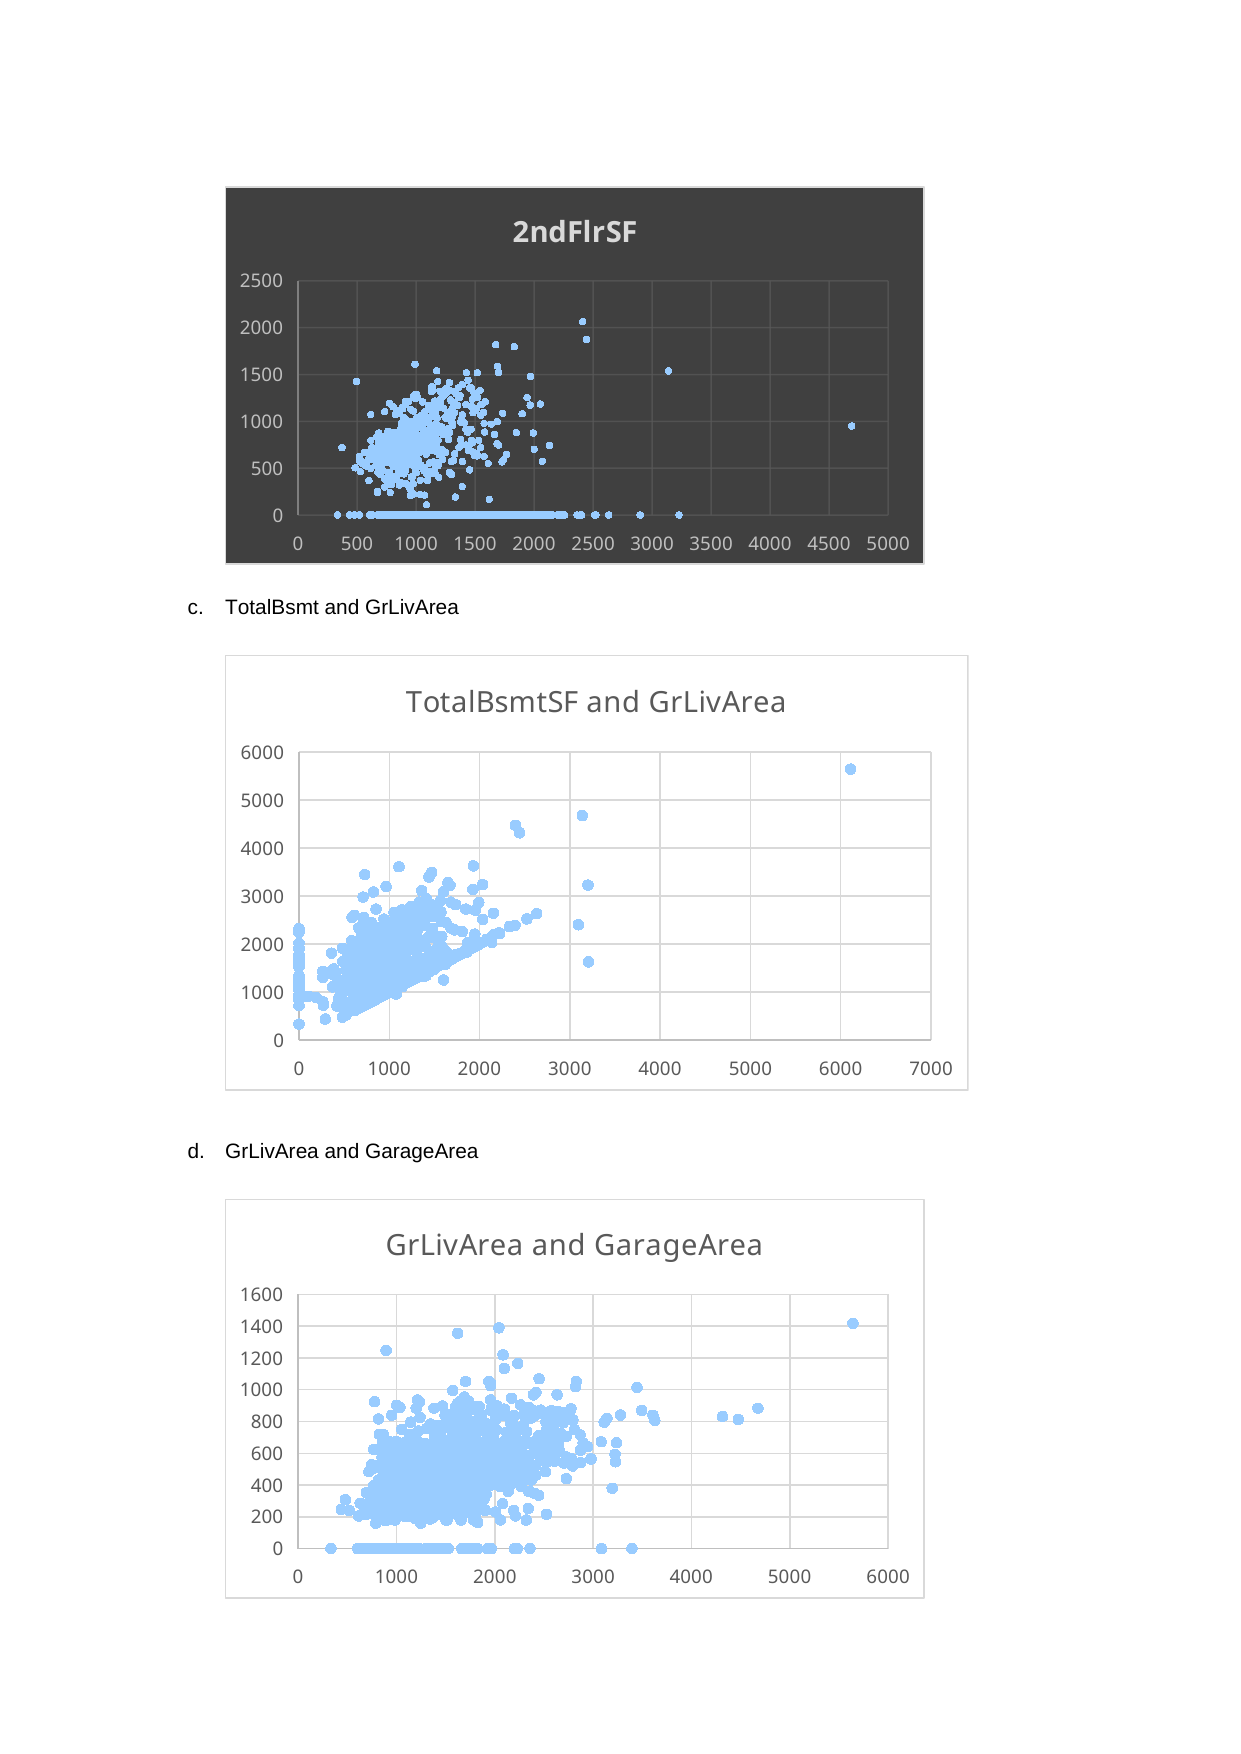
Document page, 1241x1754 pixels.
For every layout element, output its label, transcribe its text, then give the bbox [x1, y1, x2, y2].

list TotalBsmt and GrLivArea [187, 583, 1090, 619]
list GrLivArea and GarageArea [187, 1127, 1090, 1163]
